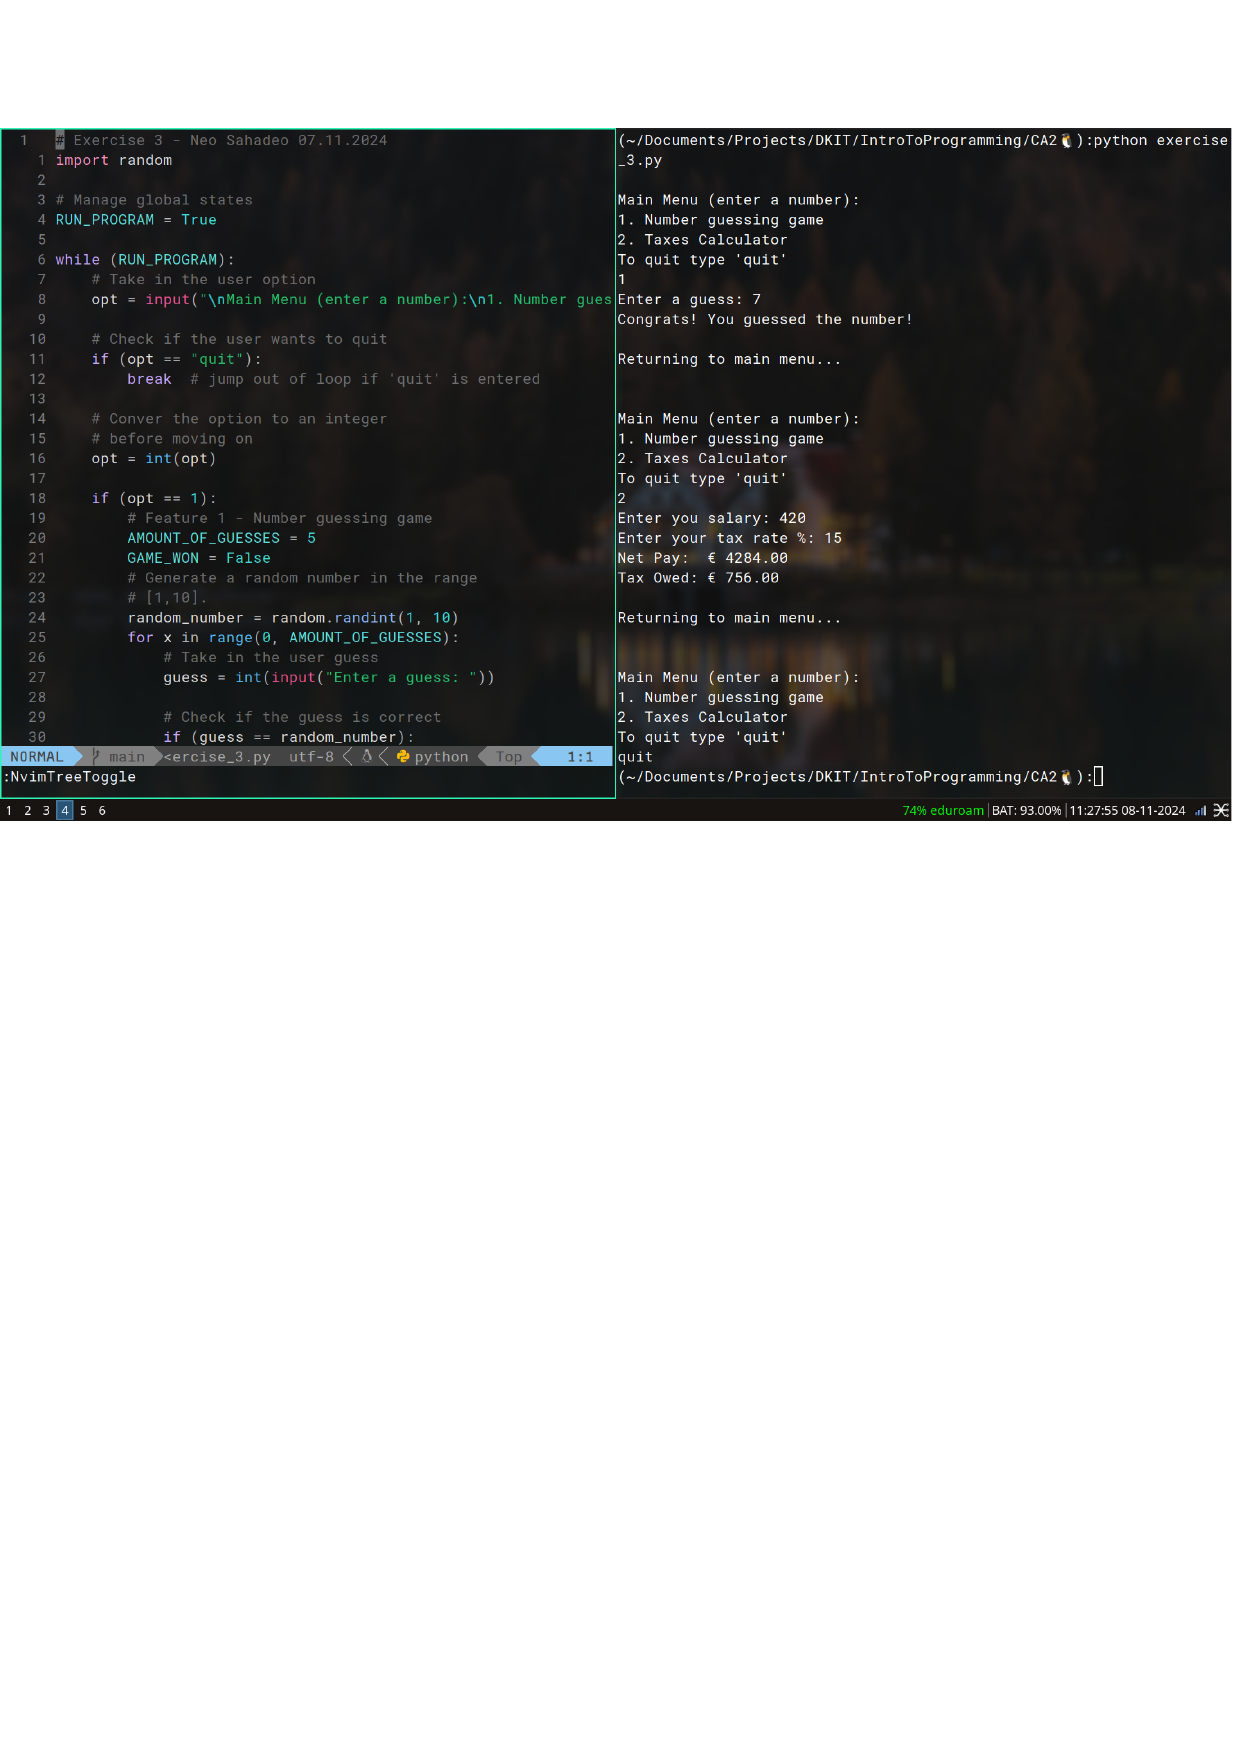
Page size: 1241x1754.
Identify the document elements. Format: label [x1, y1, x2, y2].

picture [0, 128, 1232, 821]
